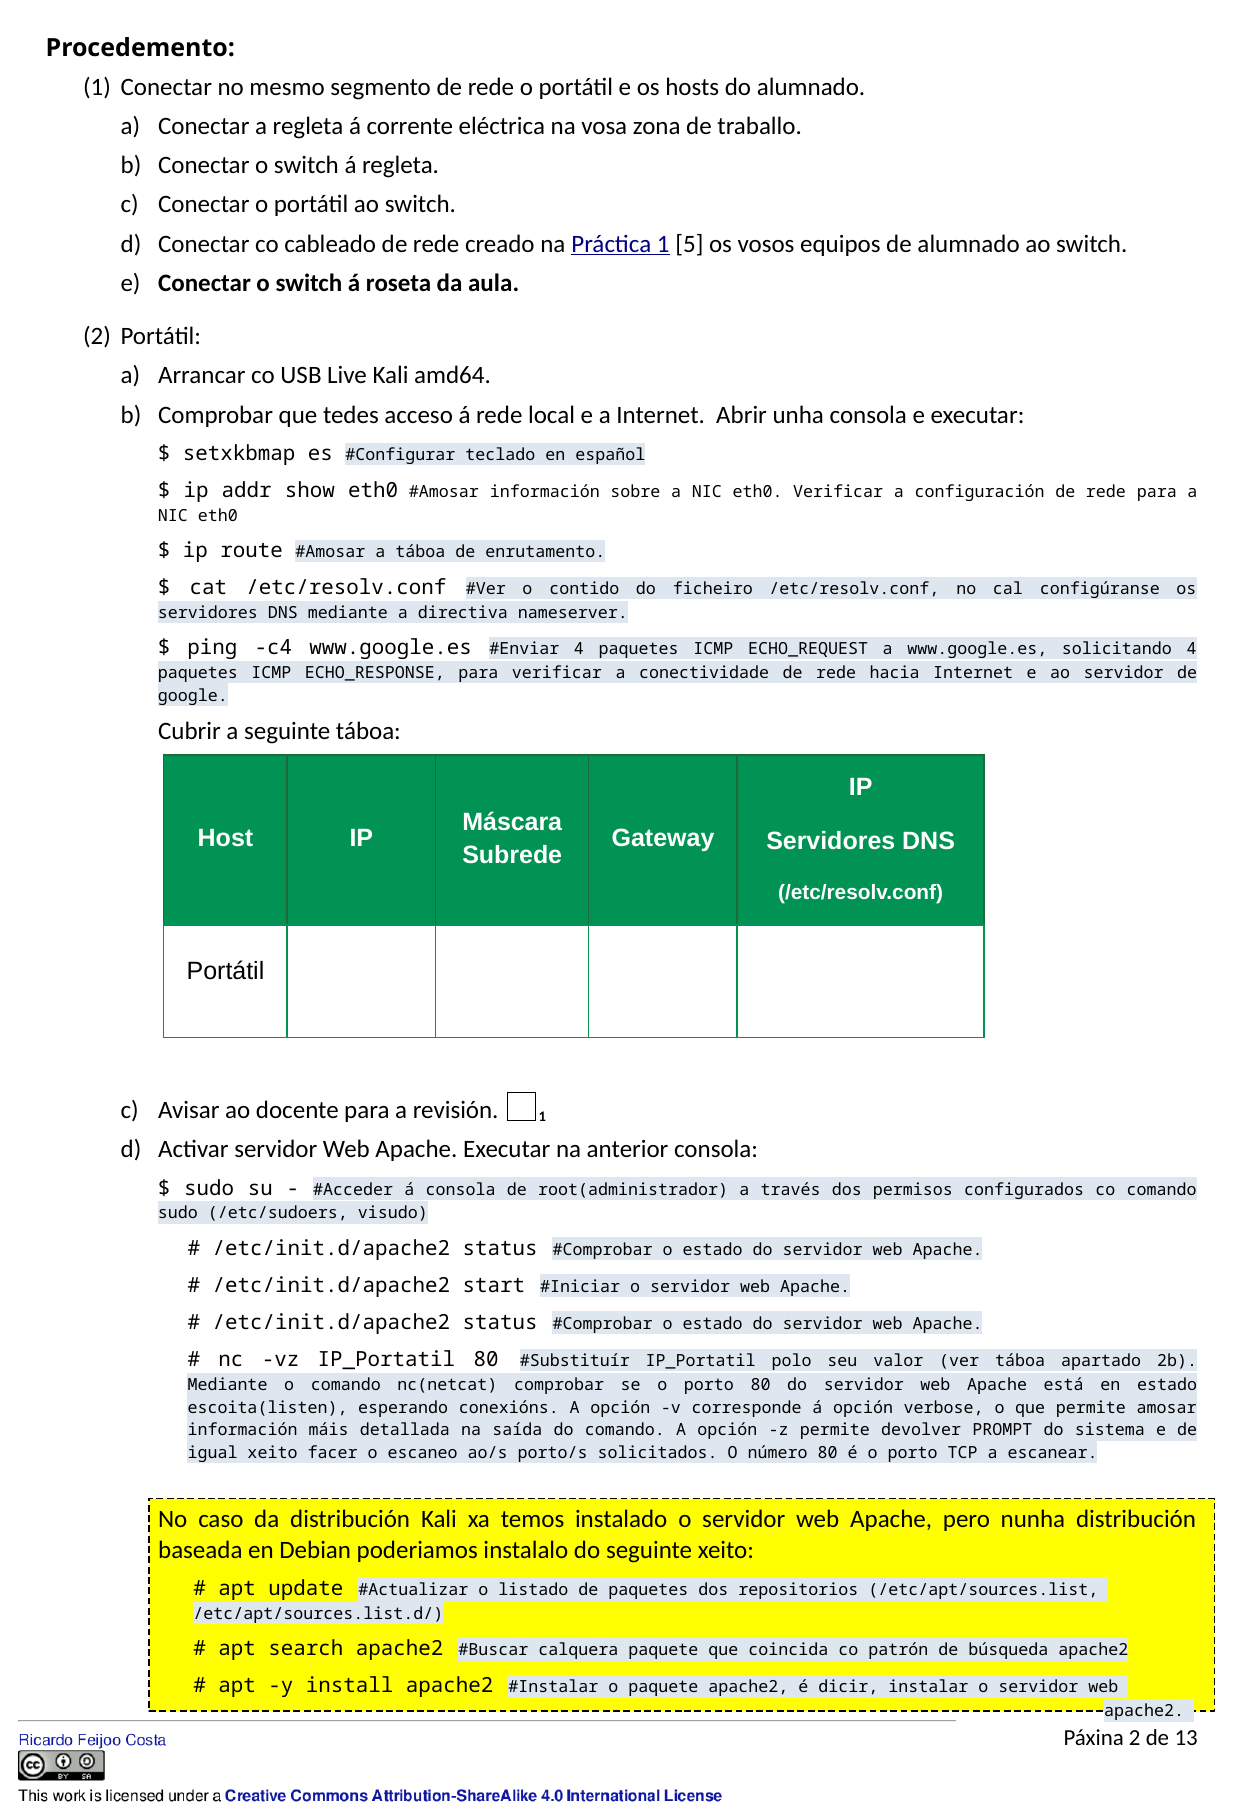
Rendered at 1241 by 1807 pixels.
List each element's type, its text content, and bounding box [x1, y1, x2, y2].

list $ setxkbmap es #Configurar teclado en español [122, 438, 1197, 466]
list # /etc/init.d/apache2 status #Comprobar o estado do servidor web Apache. [152, 1233, 1197, 1261]
list Conectar o portátil ao switch. [120, 188, 1197, 219]
list Avisar ao docente para a revisión. 1 [120, 1094, 1197, 1125]
list Conectar o switch á roseta da aula. [120, 267, 1197, 298]
list Portátil: [83, 320, 1197, 351]
list No caso da distribución Kali xa temos instalado o servidor web Apache, pero nunha distribución baseada en Debian poderiamos instalalo do seguinte xeito: [120, 1504, 1197, 1565]
list $ cat /etc/resolv.conf #Ver o contido do ficheiro /etc/resolv.conf, no cal configúranse os servidores DNS mediante a directiva nameserver. [122, 572, 1197, 623]
list $ ip addr show eth0 #Amosar información sobre a NIC eth0. Verificar a configuración de rede para a NIC eth0 [122, 475, 1197, 526]
picture [8, 1715, 957, 1806]
table_cell Portátil [164, 926, 286, 1036]
list # nc -vz IP_Portatil 80 #Substituír IP_Portatil polo seu valor (ver táboa apartado 2b). Mediante o comando nc(netcat) comprobar se o porto 80 do servidor web Apache está en estado escoita(listen), esperando conexións. A opción -v corresponde á opción verbose, o que permite amosar información máis detallada na saída do comando. A opción -z permite devolver PROMPT do sistema e de igual xeito facer o escaneo ao/s porto/s solicitados. O número 80 é o porto TCP a escanear. [152, 1344, 1197, 1463]
table_cell [288, 926, 435, 1036]
list $ sudo su - #Acceder á consola de root(administrador) a través dos permisos configurados co comando sudo (/etc/sudoers, visudo) [122, 1173, 1197, 1224]
list Conectar a regleta á corrente eléctrica na vosa zona de traballo. [120, 110, 1197, 141]
list # apt update #Actualizar o listado de paquetes dos repositorios (/etc/apt/sources.list, /etc/apt/sources.list.d/) [158, 1573, 1197, 1624]
table_header Host [164, 756, 286, 924]
list Comprobar que tedes acceso á rede local e a Internet. Abrir unha consola e executar: [120, 399, 1197, 429]
list # /etc/init.d/apache2 start #Iniciar o servidor web Apache. [152, 1270, 1197, 1298]
table_header Máscara Subrede [436, 756, 588, 924]
list $ ip route #Amosar a táboa de enrutamento. [122, 535, 1197, 563]
text Procedemento: [45, 30, 1197, 64]
table_cell [436, 926, 588, 1036]
list Conectar o switch á regleta. [120, 149, 1197, 180]
list # apt -y install apache2 #Instalar o paquete apache2, é dicir, instalar o servidor web apache2. [158, 1671, 1197, 1722]
list # /etc/init.d/apache2 status #Comprobar o estado do servidor web Apache. [152, 1307, 1197, 1335]
list Conectar co cableado de rede creado na Práctica 1 [5] os vosos equipos de alumnado ao switch. [120, 228, 1197, 258]
list Cubrir a seguinte táboa: [120, 715, 1197, 745]
table_header IP [288, 756, 435, 924]
list Arrancar co USB Live Kali amd64. [120, 359, 1197, 390]
table_header IP Servidores DNS (/etc/resolv.conf) [738, 756, 983, 924]
list # apt search apache2 #Buscar calquera paquete que coincida co patrón de búsqueda apache2 [158, 1633, 1197, 1662]
table_cell [589, 926, 736, 1036]
list $ ping -c4 www.google.es #Enviar 4 paquetes ICMP ECHO_REQUEST a www.google.es, solicitando 4 paquetes ICMP ECHO_RESPONSE, para verificar a conectividade de rede hacia Internet e ao servidor de google. [122, 632, 1197, 706]
table_header Gateway [589, 756, 736, 924]
table_cell [738, 926, 983, 1036]
list Activar servidor Web Apache. Executar na anterior consola: [120, 1133, 1197, 1164]
list Conectar no mesmo segmento de rede o portátil e os hosts do alumnado. [83, 71, 1197, 101]
